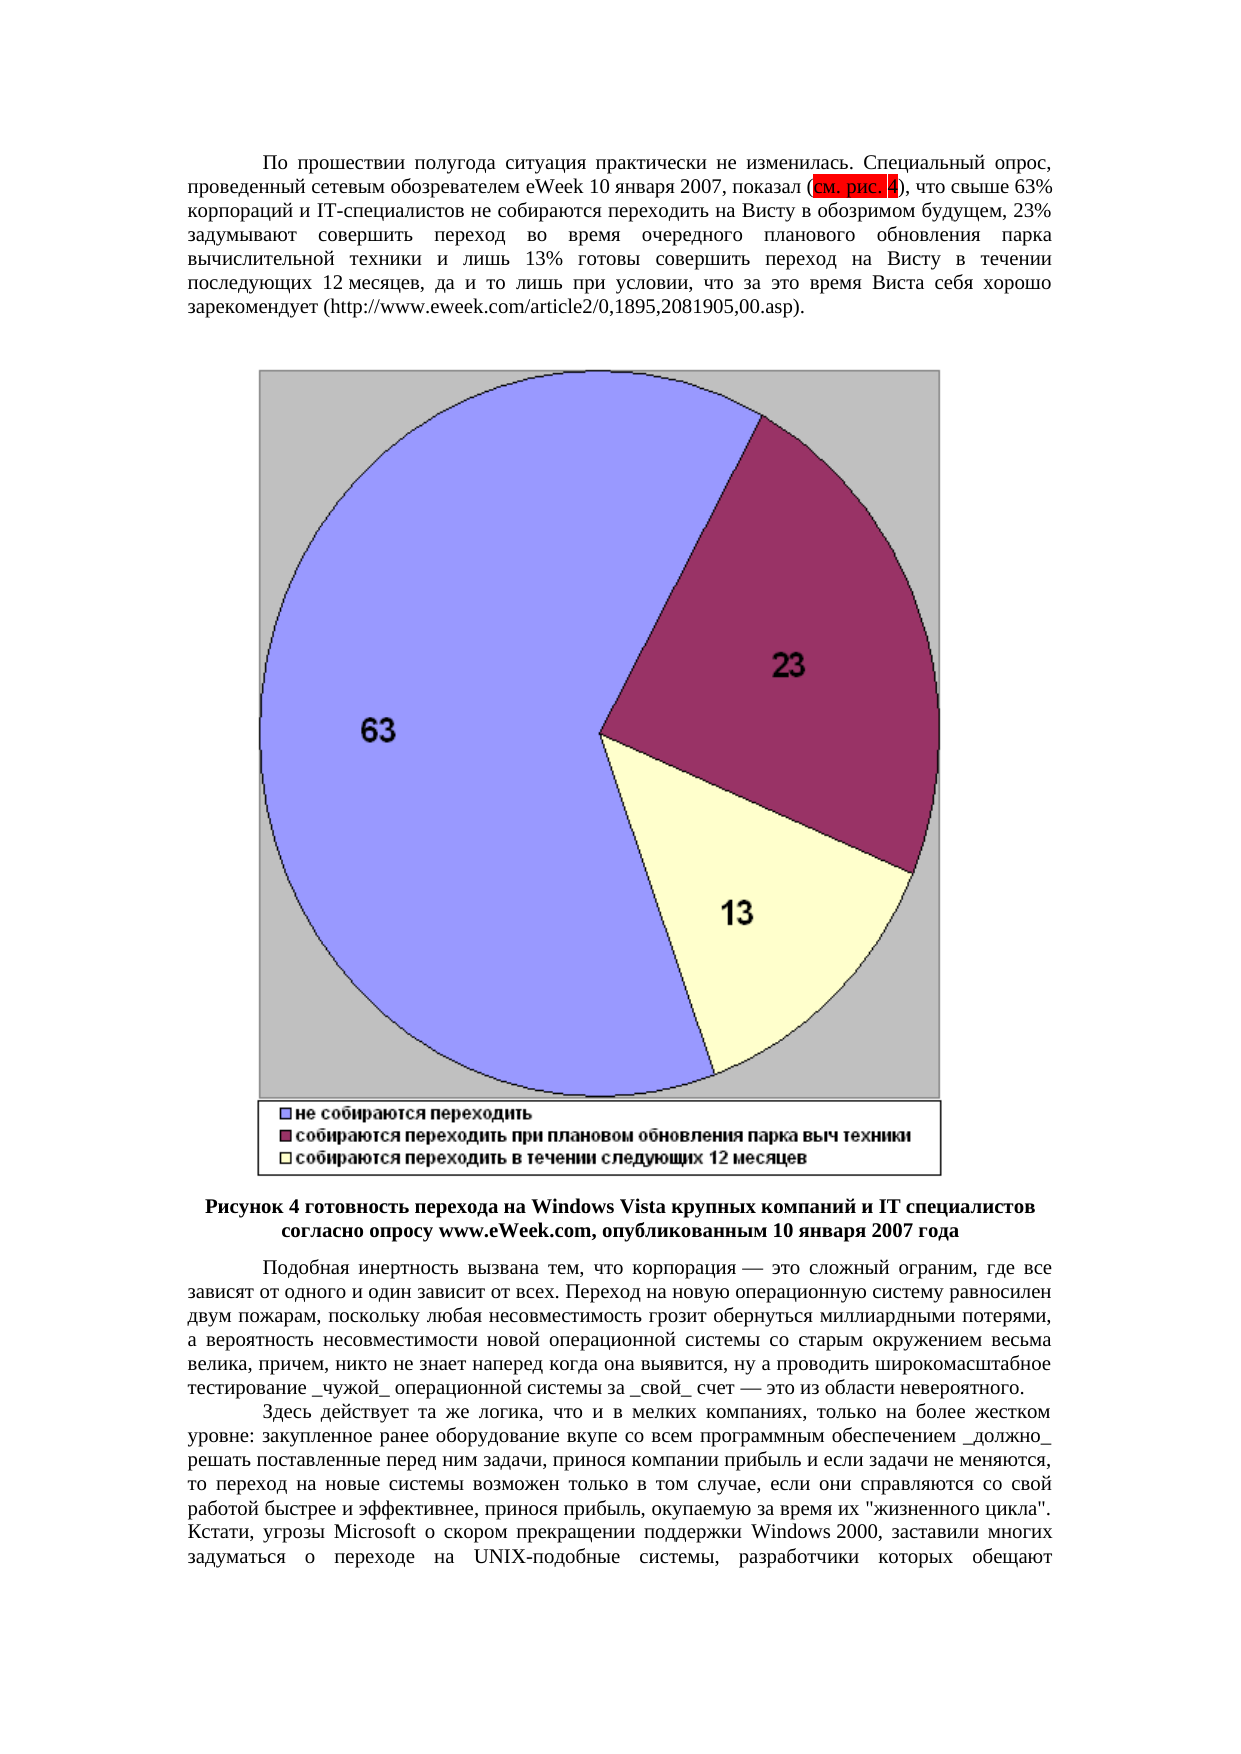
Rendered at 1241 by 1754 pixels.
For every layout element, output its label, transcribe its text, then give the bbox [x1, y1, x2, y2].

picture [188, 342, 1053, 1182]
text Рисунок 4 готовность перехода на Windows Vista крупных компаний и IT специалистов согласно опросу www.eWeek.com, опубликованным 10 января 2007 года [187, 1194, 1053, 1242]
text Здесь действует та же логика, что и в мелких компаниях, только на более жестком уровне: закупленное ранее оборудование вкупе со всем программным обеспечением _должно_ решать поставленные перед ним задачи, принося компании прибыль и если задачи не меняются, то переход на новые системы возможен только в том случае, если они справляются со свой работой быстрее и эффективнее, принося прибыль, окупаемую за время их "жизненного цикла". Кстати, угрозы Microsoft о скором прекращении поддержки Windows 2000, заставили многих задуматься о переходе на UNIX-подобные системы, разработчики которых обещают [187, 1399, 1053, 1568]
text По прошествии полугода ситуация практически не изменилась. Специальный опрос, проведенный сетевым обозревателем eWeek 10 января 2007, показал (см. рис. 4), что свыше 63% корпораций и IT-специалистов не собираются переходить на Висту в обозримом будущем, 23% задумывают совершить переход во время очередного планового обновления парка вычислительной техники и лишь 13% готовы совершить переход на Висту в течении последующих 12 месяцев, да и то лишь при условии, что за это время Виста себя хорошо зарекомендует (http://www.eweek.com/article2/0,1895,2081905,00.asp). [187, 150, 1053, 318]
text Подобная инертность вызвана тем, что корпорация — это сложный ограним, где все зависят от одного и один зависит от всех. Переход на новую операционную систему равносилен двум пожарам, поскольку любая несовместимость грозит обернуться миллиардными потерями, а вероятность несовместимости новой операционной системы со старым окружением весьма велика, причем, никто не знает наперед когда она выявится, ну а проводить широкомасштабное тестирование _чужой_ операционной системы за _свой_ счет — это из области невероятного. [187, 1255, 1053, 1399]
